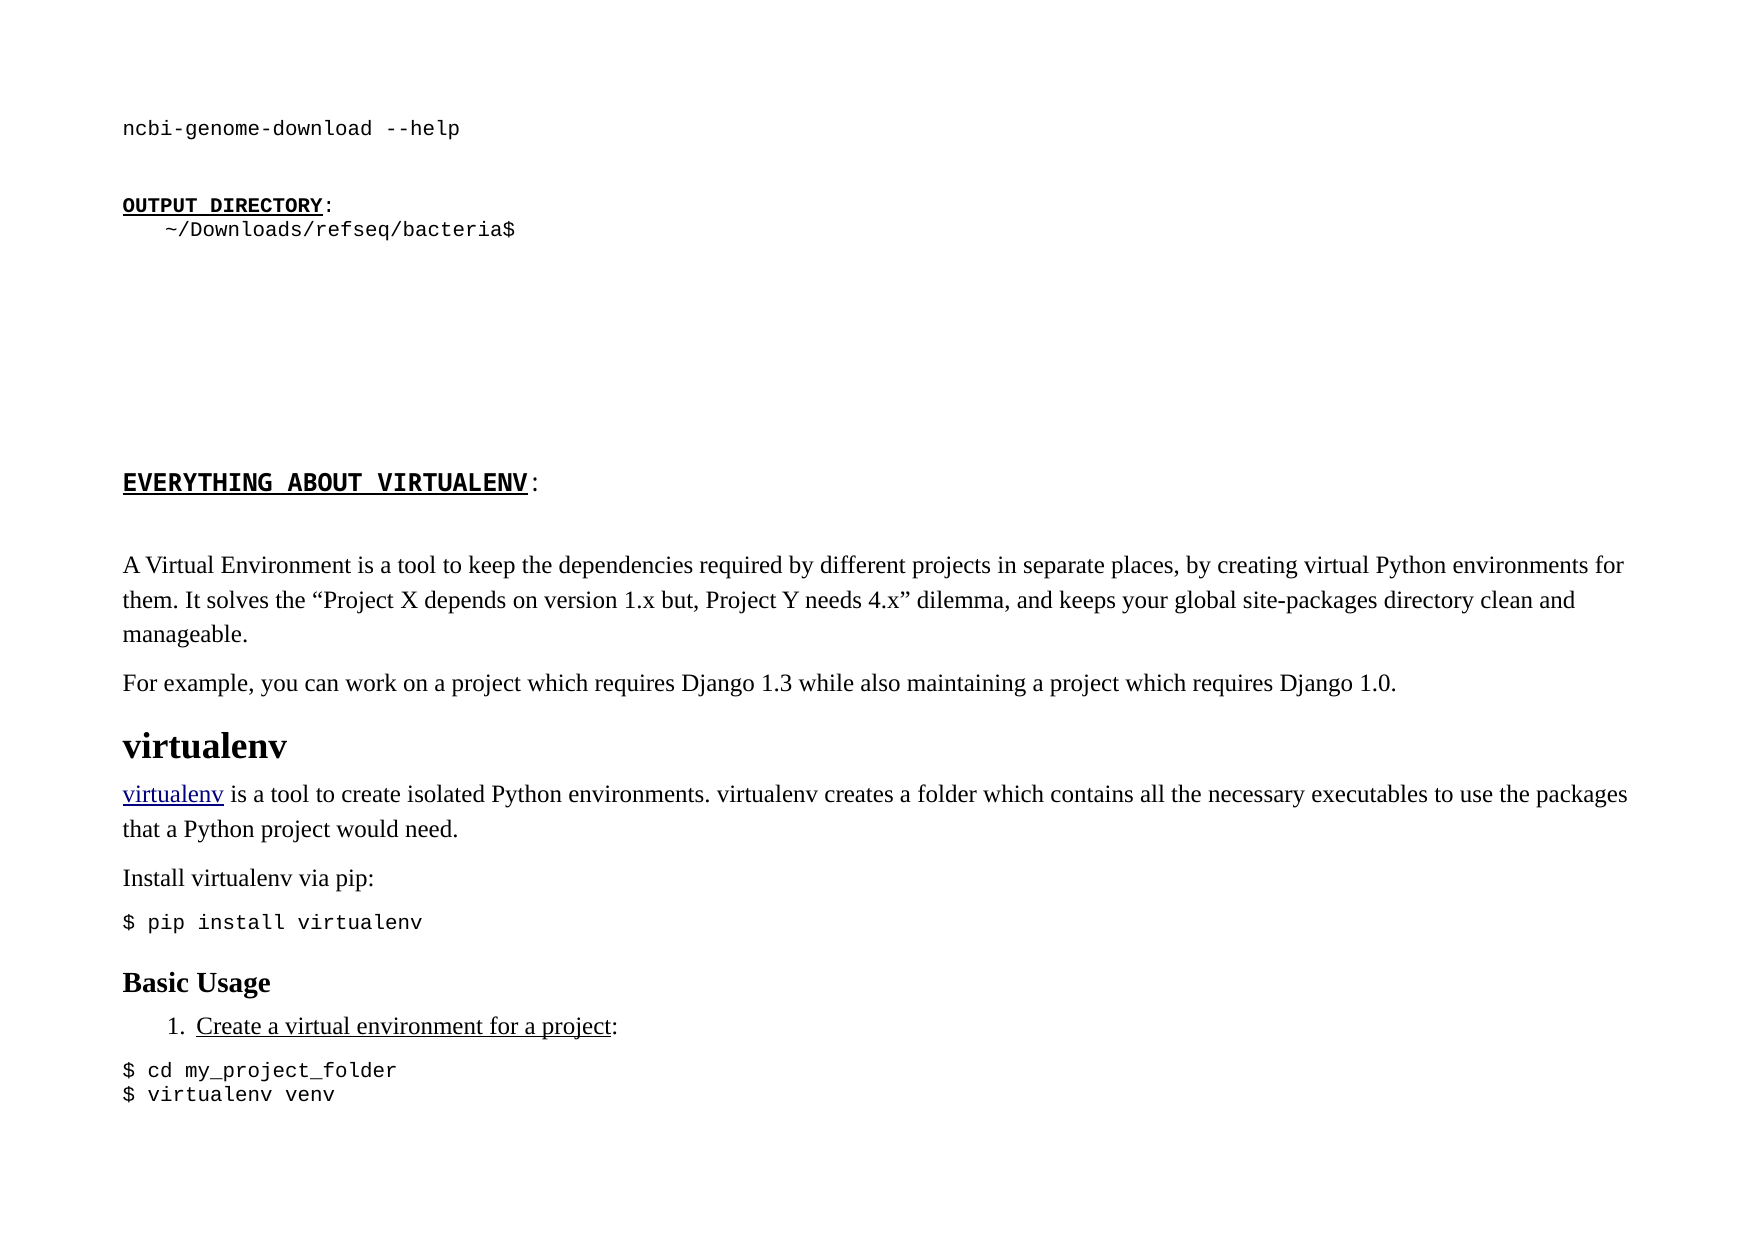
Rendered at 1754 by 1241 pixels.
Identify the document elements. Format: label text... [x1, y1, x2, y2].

text $ virtualenv venv [122, 1084, 1636, 1107]
text A Virtual Environment is a tool to keep the dependencies required by different projects in separate places, by creating virtual Python environments for them. It solves the “Project X depends on version 1.x but, Project Y needs 4.x” dilemma, and keeps your global site-packages directory clean and manageable. [122, 550, 1636, 648]
text ~/Downloads/refseq/bacteria$ [122, 218, 1636, 242]
text Install virtualenv via pip: [122, 863, 1636, 891]
text EVERYTHING ABOUT VIRTUALENV: [122, 464, 1636, 498]
subtitle virtualenv [122, 723, 1636, 767]
list Create a virtual environment for a project: [167, 1011, 1636, 1040]
text $ cd my_project_folder [122, 1060, 1636, 1084]
text ncbi-genome-download --help [122, 118, 1636, 142]
text virtualenv is a tool to create isolated Python environments. virtualenv creates a folder which contains all the necessary executables to use the packages that a Python project would need. [122, 779, 1636, 842]
text For example, you can work on a project which requires Django 1.3 while also maintaining a project which requires Django 1.0. [122, 668, 1636, 697]
subtitle Basic Usage [122, 965, 1636, 998]
text $ pip install virtualenv [122, 912, 1636, 935]
text OUTPUT DIRECTORY: [122, 195, 1636, 218]
